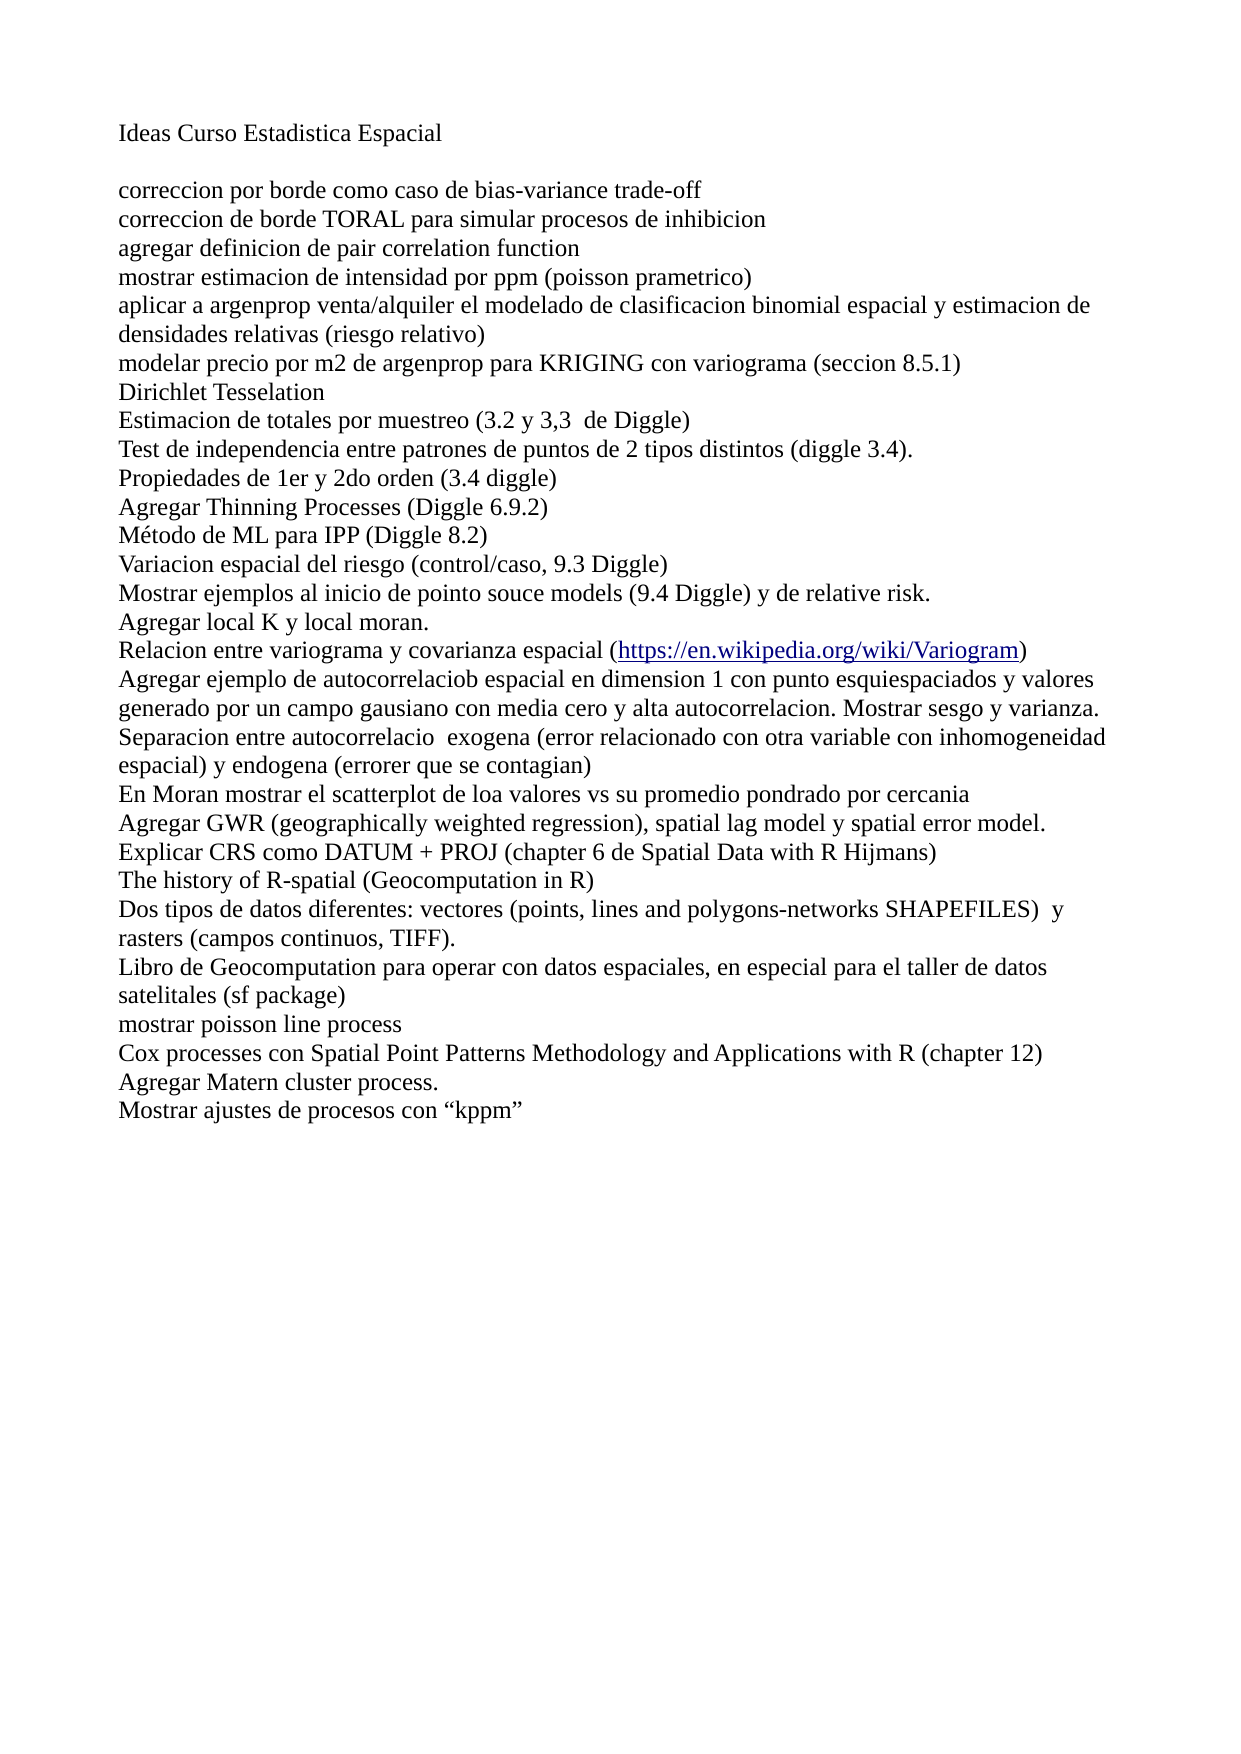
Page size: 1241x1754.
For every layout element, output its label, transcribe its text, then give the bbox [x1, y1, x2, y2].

text correccion de borde TORAL para simular procesos de inhibicion [118, 204, 1122, 233]
text Mostrar ejemplos al inicio de pointo souce models (9.4 Diggle) y de relative risk. [118, 578, 1122, 607]
text Mostrar ajustes de procesos con “kppm” [118, 1096, 1122, 1124]
text agregar definicion de pair correlation function [118, 233, 1122, 262]
text Dos tipos de datos diferentes: vectores (points, lines and polygons-networks SHAPEFILES) y rasters (campos continuos, TIFF). [118, 894, 1122, 952]
text En Moran mostrar el scatterplot de loa valores vs su promedio pondrado por cercania [118, 779, 1122, 808]
text mostrar poisson line process [118, 1009, 1122, 1038]
text Propiedades de 1er y 2do orden (3.4 diggle) [118, 463, 1122, 492]
text Dirichlet Tesselation [118, 377, 1122, 406]
text Cox processes con Spatial Point Patterns Methodology and Applications with R (chapter 12) [118, 1038, 1122, 1067]
text Ideas Curso Estadistica Espacial [118, 118, 1122, 147]
text mostrar estimacion de intensidad por ppm (poisson prametrico) [118, 262, 1122, 291]
text Agregar ejemplo de autocorrelaciob espacial en dimension 1 con punto esquiespaciados y valores generado por un campo gausiano con media cero y alta autocorrelacion. Mostrar sesgo y varianza. [118, 664, 1122, 722]
text modelar precio por m2 de argenprop para KRIGING con variograma (seccion 8.5.1) [118, 348, 1122, 377]
text Test de independencia entre patrones de puntos de 2 tipos distintos (diggle 3.4). [118, 434, 1122, 463]
text Método de ML para IPP (Diggle 8.2) [118, 521, 1122, 549]
text Agregar GWR (geographically weighted regression), spatial lag model y spatial error model. [118, 808, 1122, 837]
text Agregar Thinning Processes (Diggle 6.9.2) [118, 492, 1122, 521]
text Libro de Geocomputation para operar con datos espaciales, en especial para el taller de datos satelitales (sf package) [118, 952, 1122, 1009]
text The history of R-spatial (Geocomputation in R) [118, 866, 1122, 894]
text Separacion entre autocorrelacio exogena (error relacionado con otra variable con inhomogeneidad espacial) y endogena (errorer que se contagian) [118, 722, 1122, 779]
text correccion por borde como caso de bias-variance trade-off [118, 176, 1122, 204]
text aplicar a argenprop venta/alquiler el modelado de clasificacion binomial espacial y estimacion de densidades relativas (riesgo relativo) [118, 291, 1122, 348]
text Explicar CRS como DATUM + PROJ (chapter 6 de Spatial Data with R Hijmans) [118, 837, 1122, 866]
text Estimacion de totales por muestreo (3.2 y 3,3 de Diggle) [118, 406, 1122, 434]
text Variacion espacial del riesgo (control/caso, 9.3 Diggle) [118, 549, 1122, 578]
text Agregar Matern cluster process. [118, 1067, 1122, 1096]
text Agregar local K y local moran. [118, 607, 1122, 636]
text Relacion entre variograma y covarianza espacial (https://en.wikipedia.org/wiki/Variogram) [118, 636, 1122, 664]
